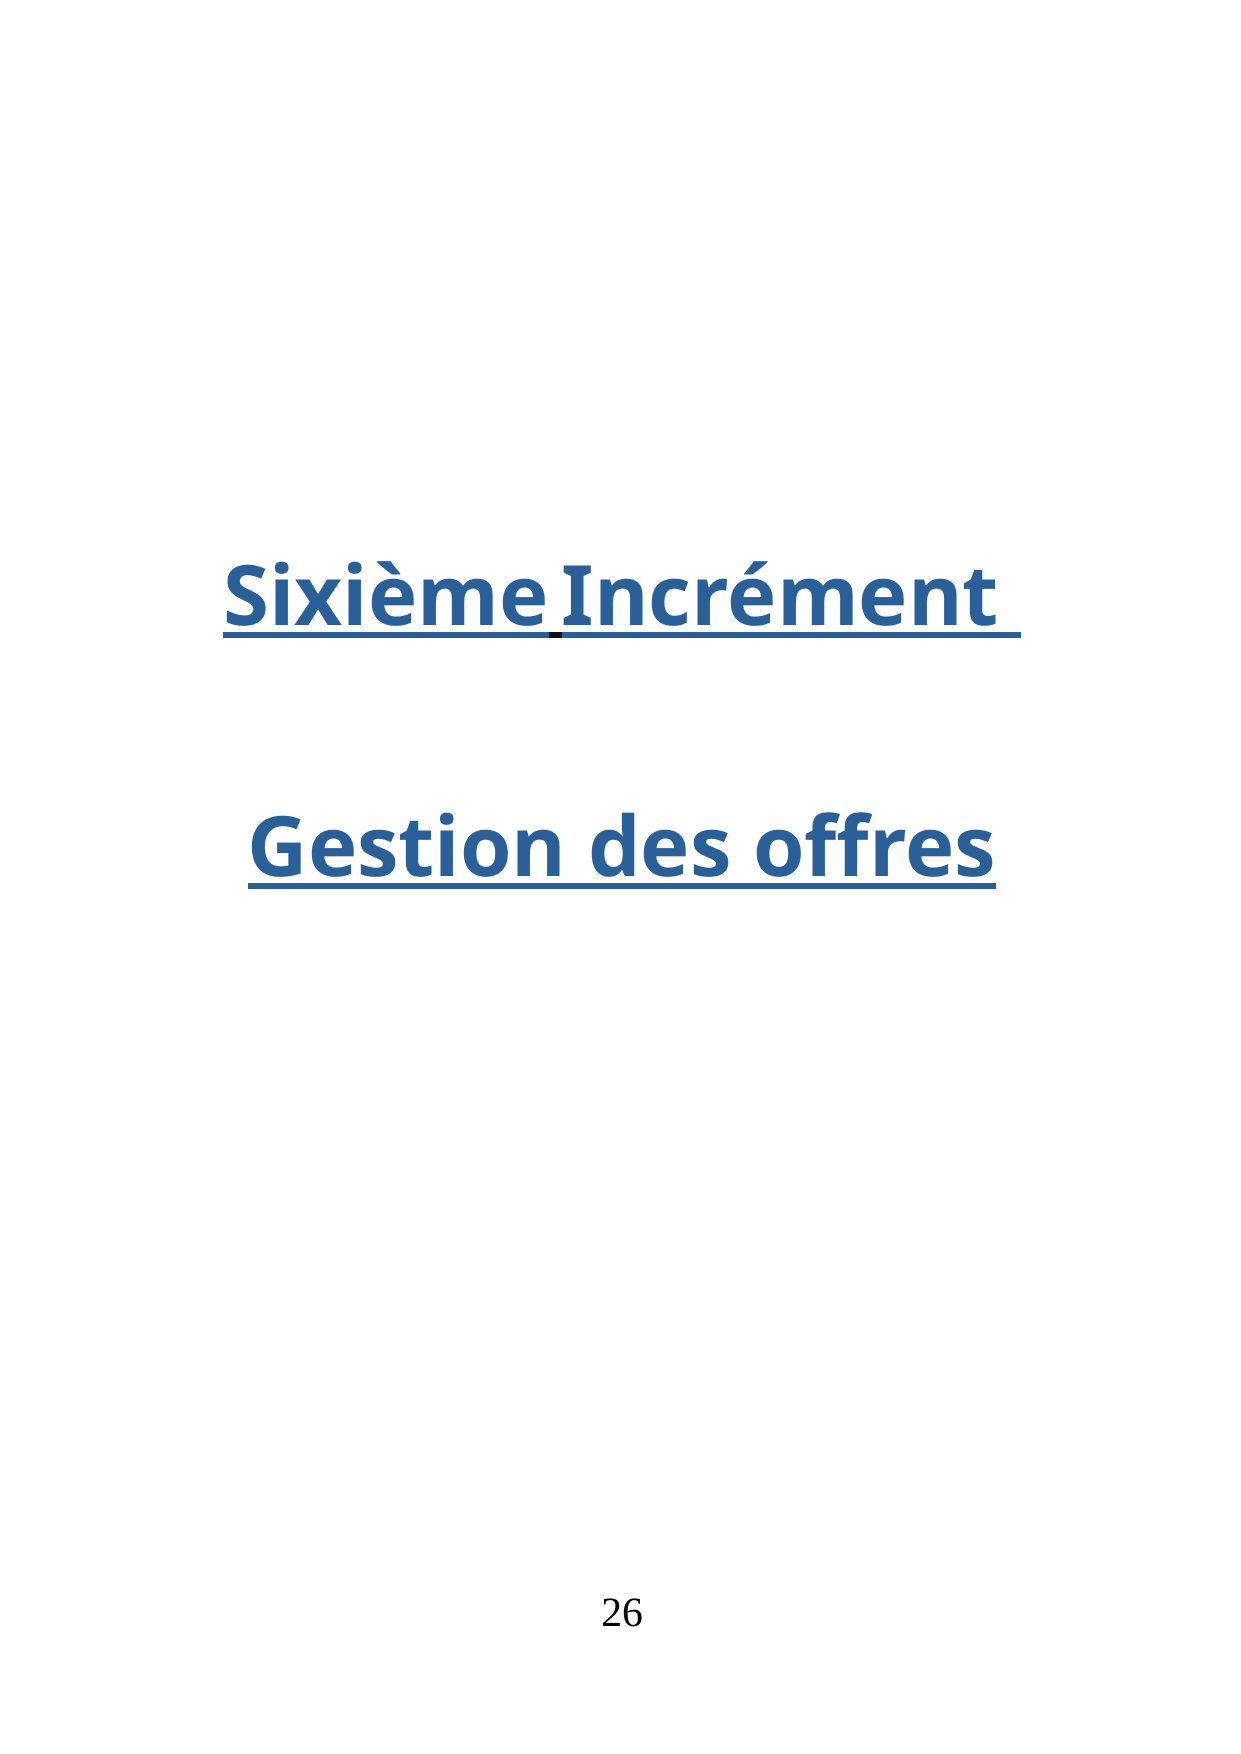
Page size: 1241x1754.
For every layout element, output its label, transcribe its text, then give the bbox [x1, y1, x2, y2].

text Sixième Incrément [102, 537, 1142, 650]
text Gestion des offres [102, 787, 1142, 901]
